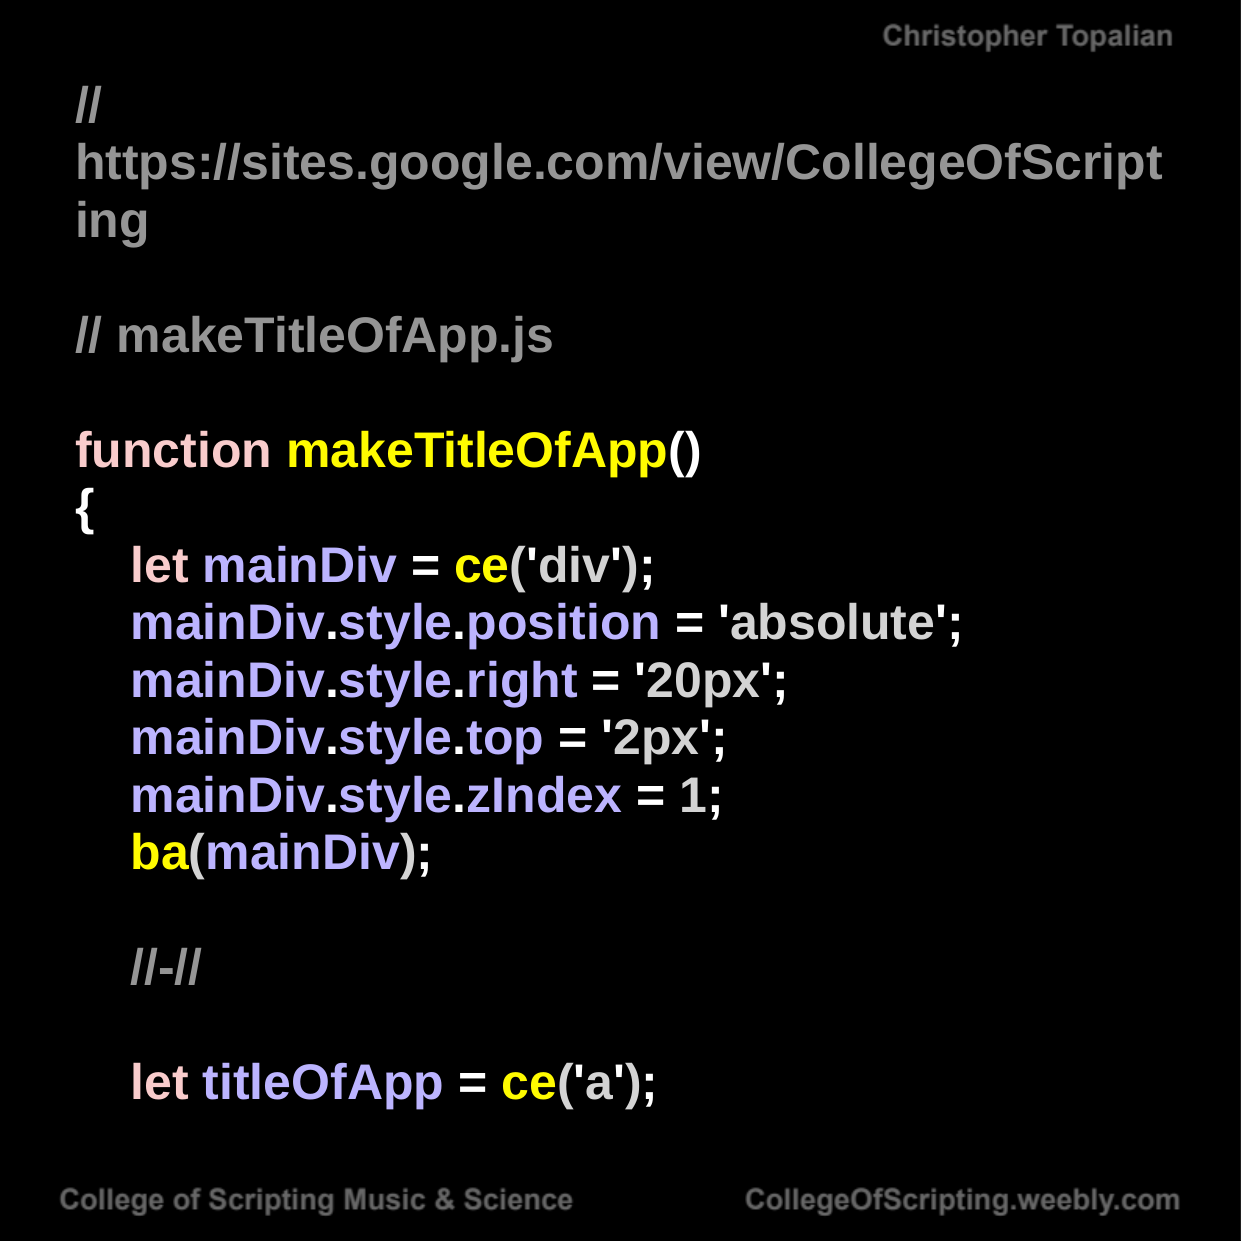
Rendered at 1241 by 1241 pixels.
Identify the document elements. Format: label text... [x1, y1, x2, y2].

text // makeTitleOfApp.js [75, 305, 1166, 362]
text mainDiv.style.right = '20px'; [75, 650, 1166, 707]
text //-// [75, 937, 1166, 995]
text ba(mainDiv); [75, 822, 1166, 880]
text // https://sites.google.com/view/CollegeOfScripting [75, 75, 1166, 247]
text { [75, 477, 1166, 535]
text mainDiv.style.zIndex = 1; [75, 765, 1166, 822]
text let titleOfApp = ce('a'); [75, 1052, 1166, 1110]
text function makeTitleOfApp() [75, 420, 1166, 477]
text mainDiv.style.top = '2px'; [75, 707, 1166, 765]
text let mainDiv = ce('div'); [75, 535, 1166, 592]
text mainDiv.style.position = 'absolute'; [75, 592, 1166, 650]
